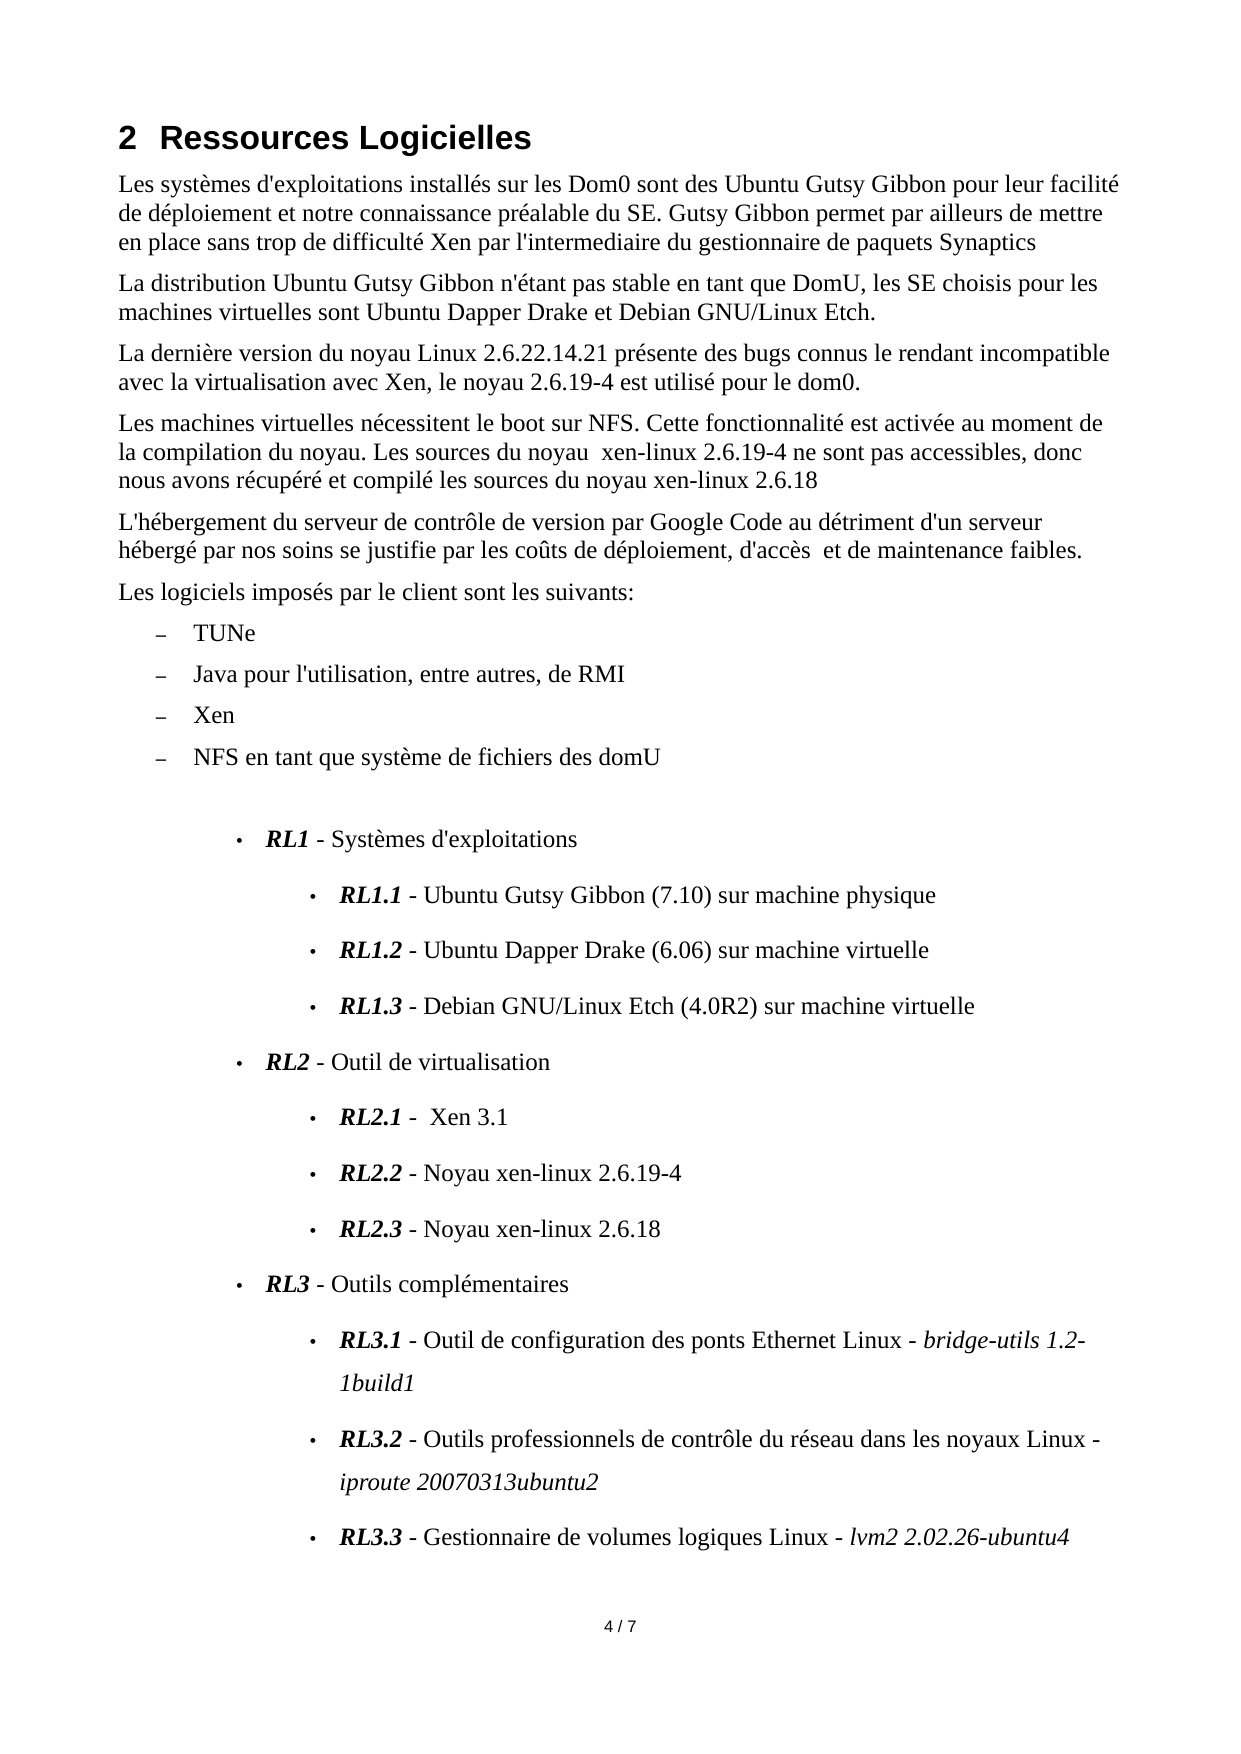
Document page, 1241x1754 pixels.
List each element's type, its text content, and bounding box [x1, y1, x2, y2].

list RL1.3 - Debian GNU/Linux Etch (4.0R2) sur machine virtuelle [309, 991, 1122, 1020]
text L'hébergement du serveur de contrôle de version par Google Code au détriment d'un serveur hébergé par nos soins se justifie par les coûts de déploiement, d'accès et de maintenance faibles. [118, 507, 1122, 564]
list RL3.1 - Outil de configuration des ponts Ethernet Linux - bridge-utils 1.2-1build1 [309, 1325, 1122, 1397]
text Les systèmes d'exploitations installés sur les Dom0 sont des Ubuntu Gutsy Gibbon pour leur facilité de déploiement et notre connaissance préalable du SE. Gutsy Gibbon permet par ailleurs de mettre en place sans trop de difficulté Xen par l'intermediaire du gestionnaire de paquets Synaptics [118, 169, 1122, 256]
list Java pour l'utilisation, entre autres, de RMI [156, 659, 1122, 688]
list RL3.2 - Outils professionnels de contrôle du réseau dans les noyaux Linux - iproute 20070313ubuntu2 [309, 1424, 1122, 1496]
subtitle Ressources Logicielles [118, 118, 1122, 157]
list RL1.1 - Ubuntu Gutsy Gibbon (7.10) sur machine physique [309, 880, 1122, 909]
list RL2.1 - Xen 3.1 [309, 1102, 1122, 1131]
text La dernière version du noyau Linux 2.6.22.14.21 présente des bugs connus le rendant incompatible avec la virtualisation avec Xen, le noyau 2.6.19-4 est utilisé pour le dom0. [118, 338, 1122, 396]
list RL1 - Systèmes d'exploitations [236, 824, 1122, 853]
list RL3.3 - Gestionnaire de volumes logiques Linux - lvm2 2.02.26-ubuntu4 [309, 1522, 1122, 1551]
list RL2 - Outil de virtualisation [236, 1047, 1122, 1076]
list NFS en tant que système de fichiers des domU [156, 742, 1122, 771]
list RL3 - Outils complémentaires [236, 1269, 1122, 1298]
text Les logiciels imposés par le client sont les suivants: [118, 577, 1122, 606]
text Les machines virtuelles nécessitent le boot sur NFS. Cette fonctionnalité est activée au moment de la compilation du noyau. Les sources du noyau xen-linux 2.6.19-4 ne sont pas accessibles, donc nous avons récupéré et compilé les sources du noyau xen-linux 2.6.18 [118, 408, 1122, 494]
list RL1.2 - Ubuntu Dapper Drake (6.06) sur machine virtuelle [309, 936, 1122, 964]
list Xen [156, 701, 1122, 729]
text La distribution Ubuntu Gutsy Gibbon n'étant pas stable en tant que DomU, les SE choisis pour les machines virtuelles sont Ubuntu Dapper Drake et Debian GNU/Linux Etch. [118, 268, 1122, 326]
list RL2.2 - Noyau xen-linux 2.6.19-4 [309, 1158, 1122, 1187]
list TUNe [156, 618, 1122, 647]
list RL2.3 - Noyau xen-linux 2.6.18 [309, 1214, 1122, 1242]
